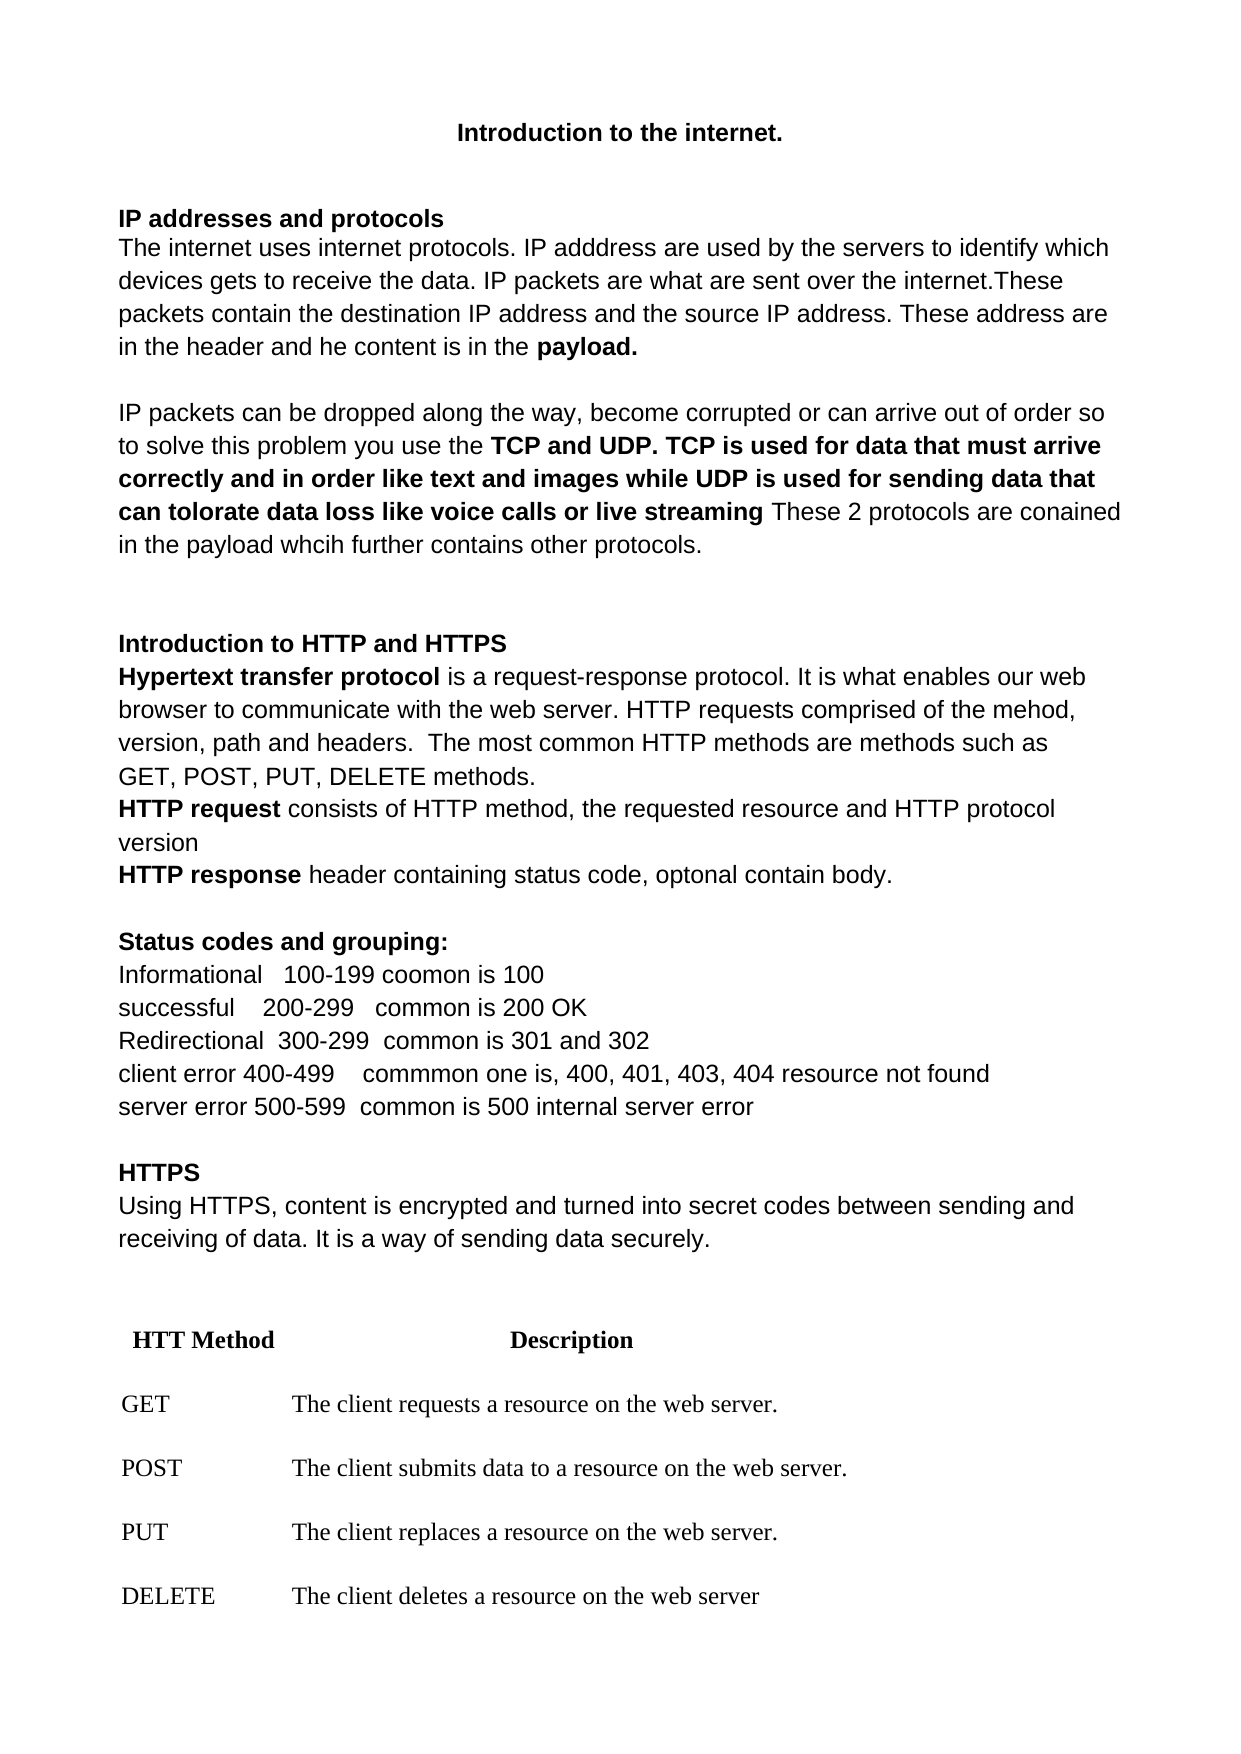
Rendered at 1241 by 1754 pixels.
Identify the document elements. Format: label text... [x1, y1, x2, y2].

text server error 500-599 common is 500 internal server error [118, 1092, 1122, 1120]
text The internet uses internet protocols. IP adddress are used by the servers to identify which devices gets to receive the data. IP packets are what are sent over the internet.These packets contain the destination IP address and the source IP address. These address are in the header and he content is in the payload. [118, 233, 1122, 361]
text successful 200-299 common is 200 OK [118, 993, 1122, 1021]
text HTTPS [118, 1158, 1122, 1186]
table_header HTT Method [118, 1322, 289, 1386]
table_cell The client deletes a resource on the web server [289, 1579, 854, 1613]
text Using HTTPS, content is encrypted and turned into secret codes between sending and receiving of data. It is a way of sending data securely. [118, 1191, 1122, 1252]
table_cell DELETE [118, 1579, 289, 1613]
text client error 400-499 commmon one is, 400, 401, 403, 404 resource not found [118, 1059, 1122, 1087]
text Status codes and grouping: [118, 927, 1122, 955]
table_cell The client requests a resource on the web server. [289, 1386, 854, 1450]
text Introduction to the internet. [118, 118, 1122, 147]
text GET, POST, PUT, DELETE methods. [118, 761, 1122, 790]
table_cell POST [118, 1450, 289, 1514]
table_cell The client submits data to a resource on the web server. [289, 1450, 854, 1514]
table_cell GET [118, 1386, 289, 1450]
table_header Description [289, 1322, 854, 1386]
text IP addresses and protocols [118, 204, 1122, 233]
text Informational 100-199 coomon is 100 [118, 959, 1122, 988]
text Introduction to HTTP and HTTPS [118, 629, 1122, 658]
text Hypertext transfer protocol is a request-response protocol. It is what enables our web browser to communicate with the web server. HTTP requests comprised of the mehod, version, path and headers. The most common HTTP methods are methods such as [118, 662, 1122, 757]
text HTTP request consists of HTTP method, the requested resource and HTTP protocol version [118, 794, 1122, 856]
text Redirectional 300-299 common is 301 and 302 [118, 1026, 1122, 1054]
table_cell PUT [118, 1515, 289, 1578]
text HTTP response header containing status code, optonal contain body. [118, 861, 1122, 889]
text IP packets can be dropped along the way, become corrupted or can arrive out of order so to solve this problem you use the TCP and UDP. TCP is used for data that must arrive correctly and in order like text and images while UDP is used for sending data that can tolorate data loss like voice calls or live streaming These 2 protocols are conained in the payload whcih further contains other protocols. [118, 398, 1122, 559]
table_cell The client replaces a resource on the web server. [289, 1515, 854, 1578]
